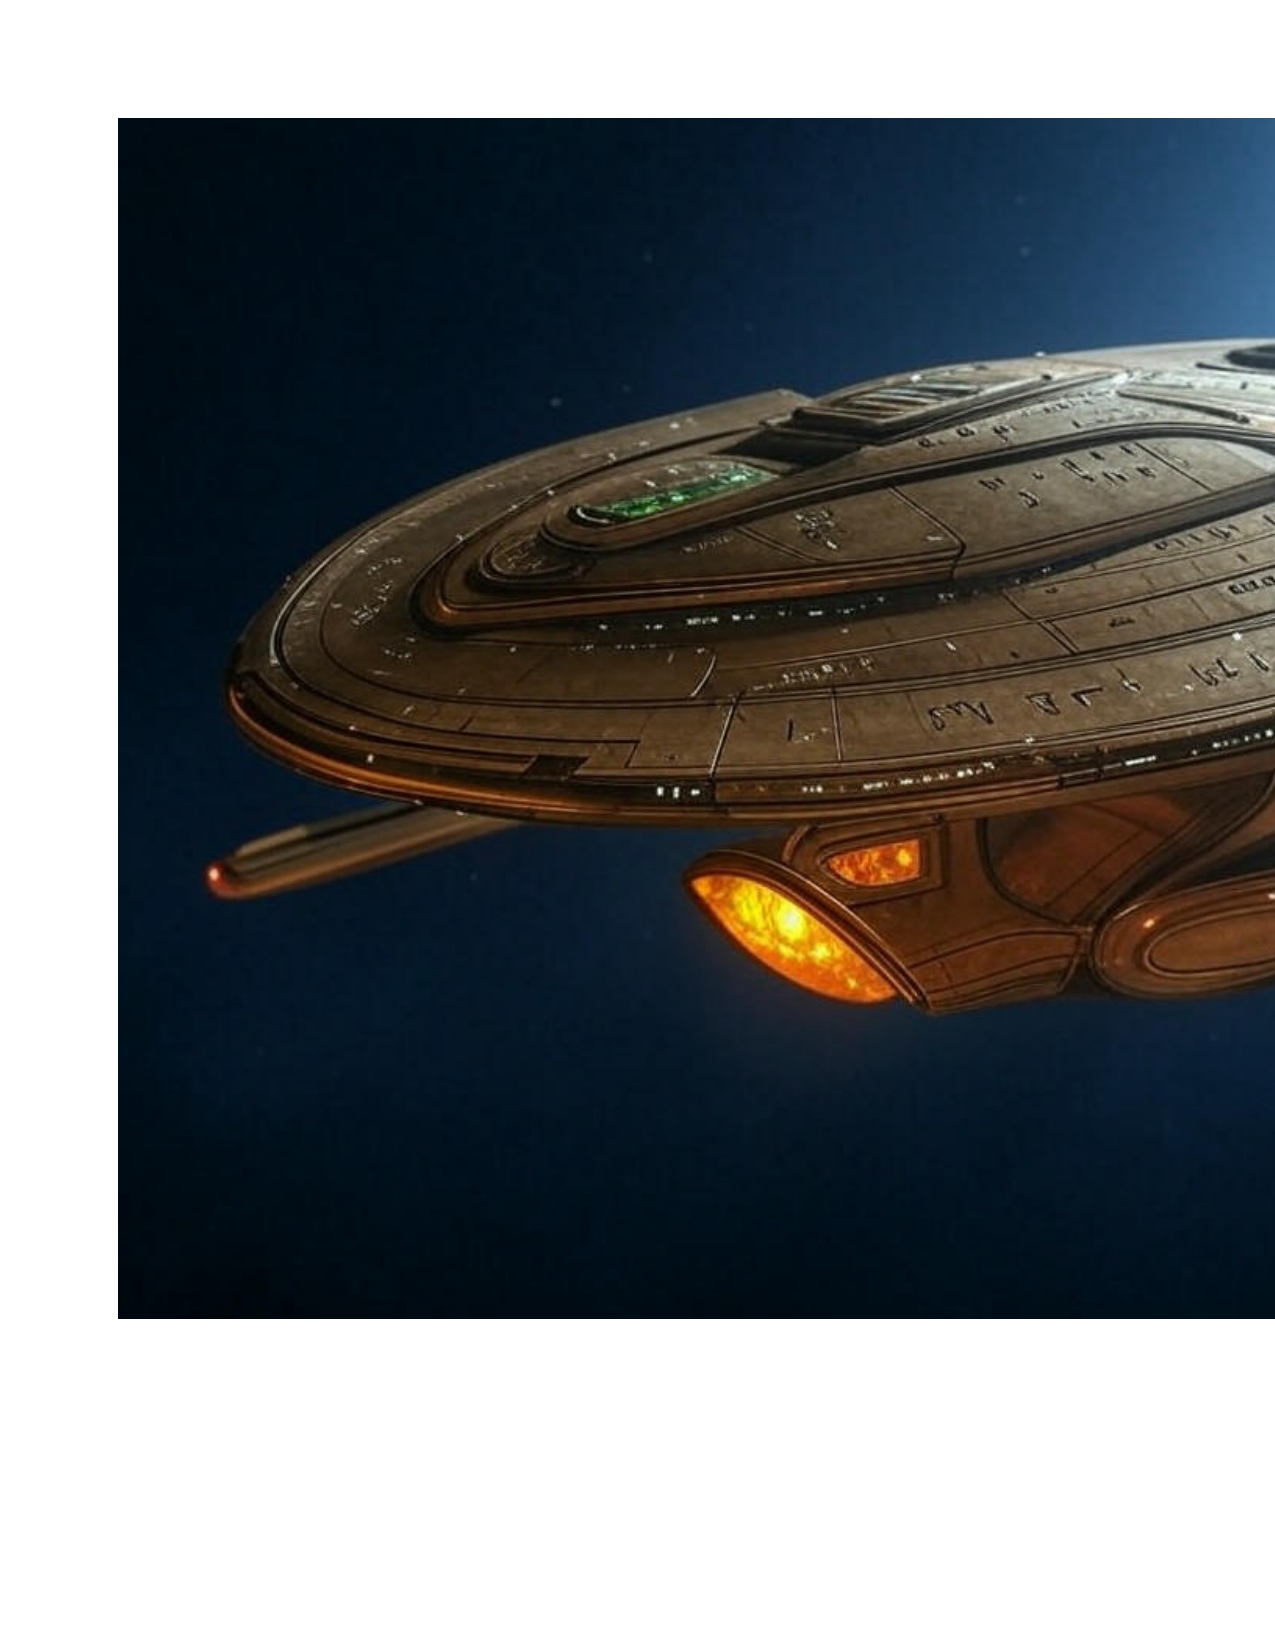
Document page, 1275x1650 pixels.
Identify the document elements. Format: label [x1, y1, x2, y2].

picture [118, 118, 1275, 1319]
